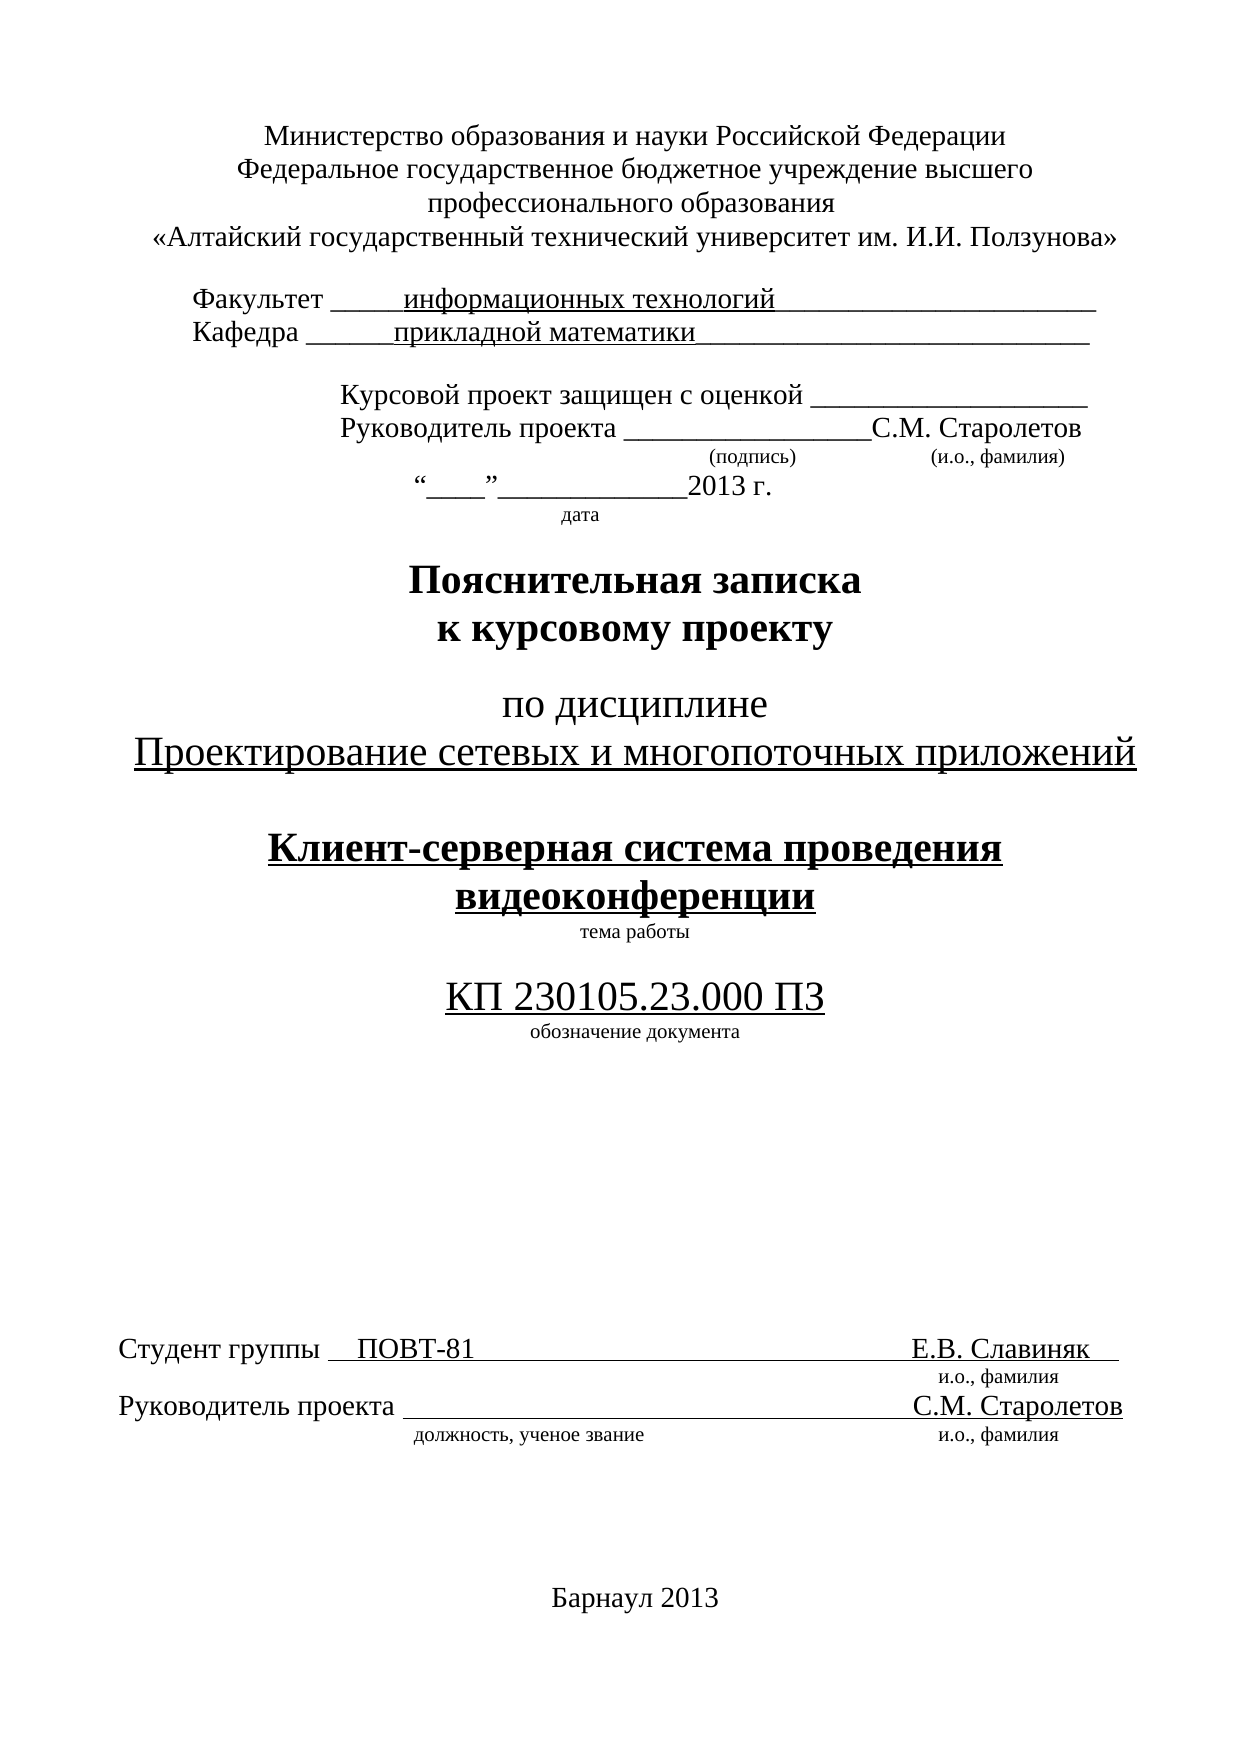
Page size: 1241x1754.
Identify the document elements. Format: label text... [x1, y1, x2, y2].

text к курсовому проекту [118, 602, 1152, 650]
text по дисциплине [118, 679, 1152, 727]
text должность, ученое звание и.о., фамилия [118, 1422, 1152, 1446]
text тема работы [118, 918, 1152, 943]
text (подпись) (и.о., фамилия) [118, 444, 1152, 468]
text КП 230105.23.000 ПЗ [118, 971, 1152, 1019]
text Проектирование сетевых и многопоточных приложений [118, 727, 1152, 775]
text «Алтайский государственный технический университет им. И.И. Ползунова» [118, 219, 1152, 252]
text Барнаул 2013 [118, 1580, 1152, 1614]
text Руководитель проекта _________________С.М. Старолетов [118, 410, 1152, 444]
text дата [118, 502, 1152, 526]
text Руководитель проекта С.М. Старолетов [118, 1388, 1152, 1422]
text Факультет _____информационных технологий______________________ [118, 281, 1152, 314]
text “____”_____________2013 г. [118, 468, 1152, 502]
text Кафедра ______прикладной математики___________________________ [118, 314, 1152, 348]
text Студент группы ПОВТ-81 Е.В. Славиняк [118, 1331, 1152, 1364]
text и.о., фамилия [118, 1364, 1152, 1388]
text Пояснительная записка [118, 554, 1152, 602]
text Курсовой проект защищен с оценкой ___________________ [118, 377, 1152, 410]
text обозначение документа [118, 1019, 1152, 1043]
text Министерство образования и науки Российской Федерации [118, 118, 1152, 152]
text Клиент-серверная система проведения видеоконференции [118, 823, 1152, 918]
text Федеральное государственное бюджетное учреждение высшего профессионального образования [118, 152, 1152, 219]
